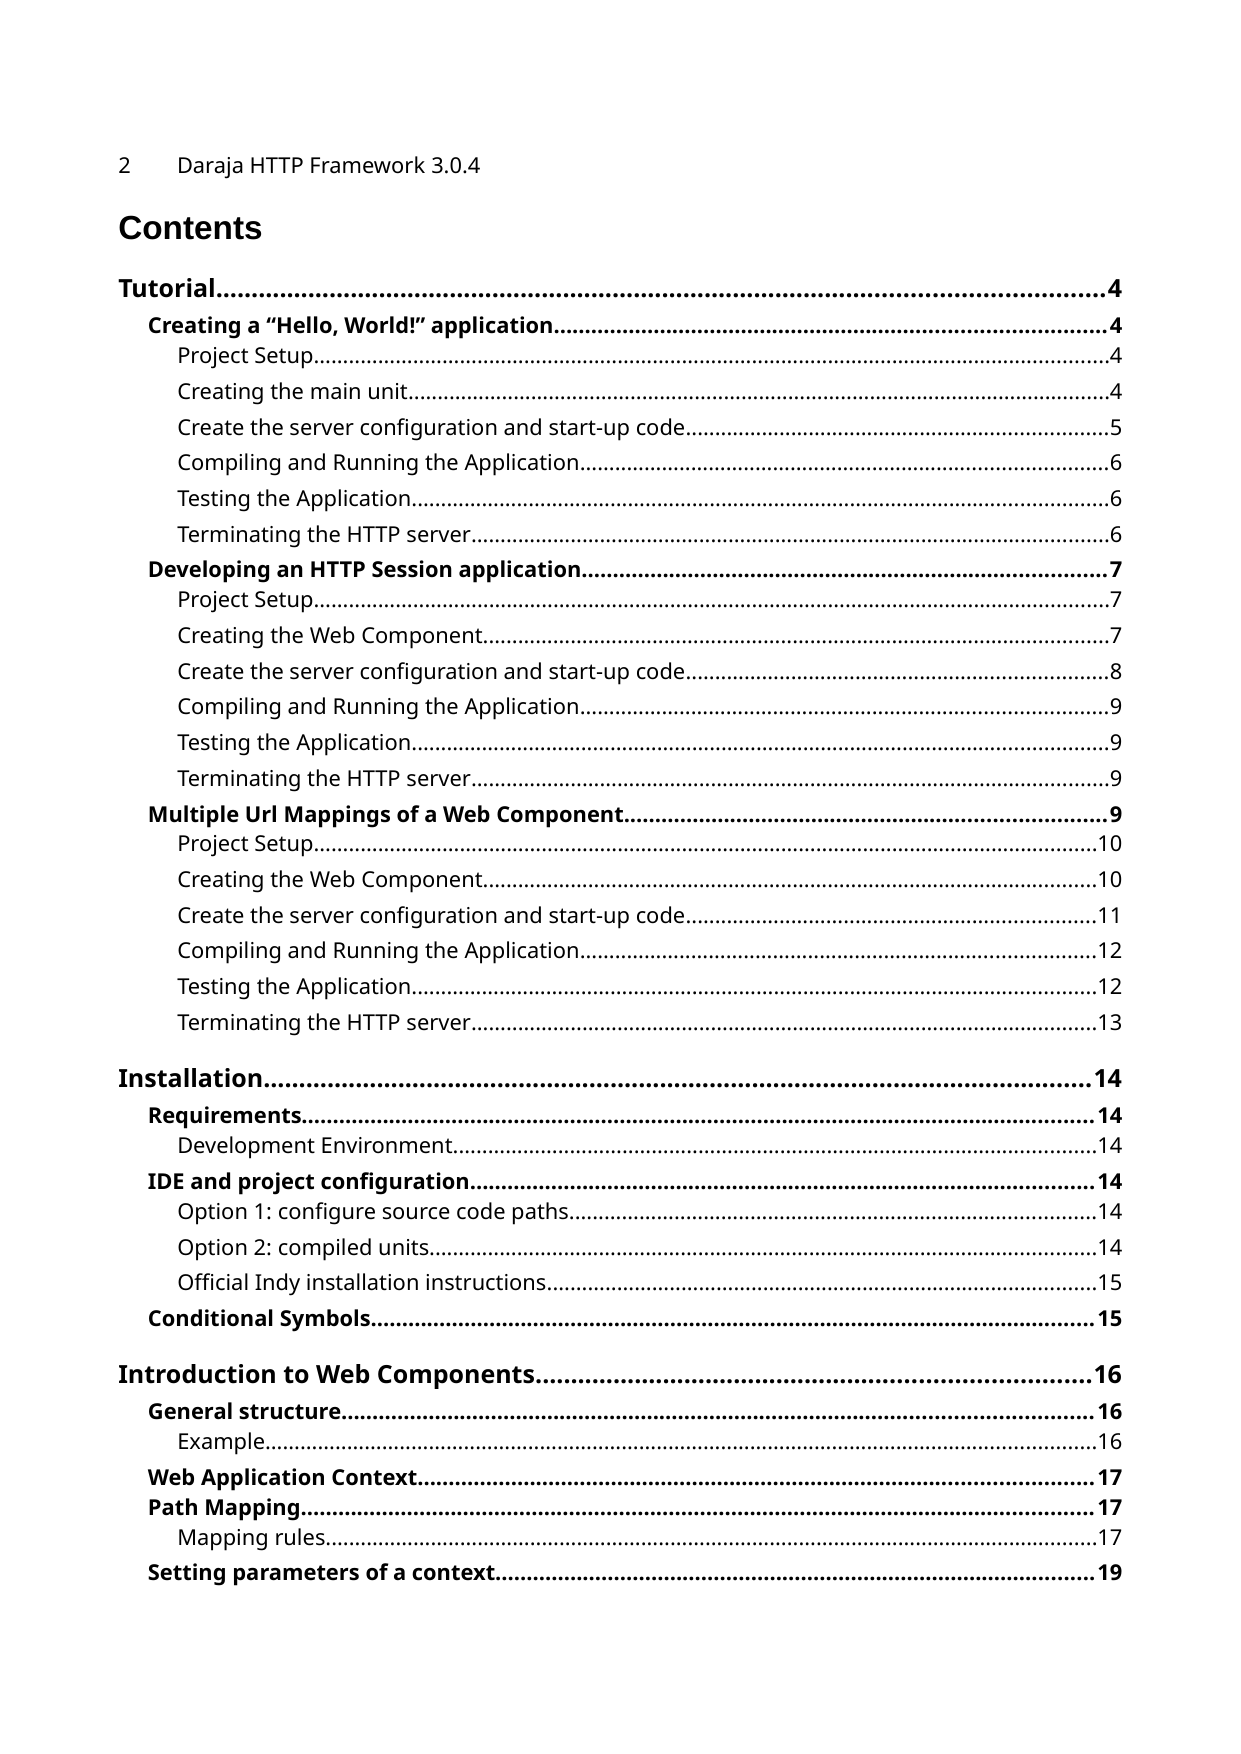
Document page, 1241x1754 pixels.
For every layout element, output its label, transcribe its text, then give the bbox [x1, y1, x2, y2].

text Option 1: configure source code paths 14 [177, 1196, 1122, 1226]
text Terminating the HTTP server 9 [177, 763, 1122, 793]
text Web Application Context 17 [148, 1462, 1122, 1492]
text Terminating the HTTP server 6 [177, 519, 1122, 548]
text Create the server configuration and start-up code 5 [177, 411, 1122, 441]
text Mapping rules 17 [177, 1521, 1122, 1551]
text Creating the Web Component 7 [177, 620, 1122, 650]
text Testing the Application 9 [177, 727, 1122, 757]
text Project Setup 4 [177, 340, 1122, 370]
text Create the server configuration and start-up code 11 [177, 900, 1122, 929]
text Create the server configuration and start-up code 8 [177, 656, 1122, 685]
text Multiple Url Mappings of a Web Component 9 [148, 798, 1122, 828]
text Development Environment 14 [177, 1130, 1122, 1160]
text Option 2: compiled units 14 [177, 1231, 1122, 1261]
text Compiling and Running the Application 9 [177, 691, 1122, 721]
text Creating a “Hello, World!” application 4 [148, 310, 1122, 340]
text Setting parameters of a context 19 [148, 1557, 1122, 1587]
text Path Mapping 17 [148, 1492, 1122, 1521]
text General structure 16 [148, 1396, 1122, 1426]
text IDE and project configuration 14 [148, 1166, 1122, 1196]
text Creating the main unit 4 [177, 376, 1122, 406]
text Project Setup 10 [177, 828, 1122, 858]
text Creating the Web Component 10 [177, 864, 1122, 894]
text Project Setup 7 [177, 584, 1122, 614]
text Testing the Application 12 [177, 971, 1122, 1001]
subtitle Contents [118, 209, 1122, 247]
text Testing the Application 6 [177, 483, 1122, 513]
text Introduction to Web Components 16 [118, 1356, 1122, 1390]
text Terminating the HTTP server 13 [177, 1007, 1122, 1037]
text Example 16 [177, 1426, 1122, 1456]
text Requirements 14 [148, 1100, 1122, 1130]
text Conditional Symbols 15 [148, 1303, 1122, 1333]
text Official Indy installation instructions 15 [177, 1267, 1122, 1297]
text Compiling and Running the Application 6 [177, 447, 1122, 477]
text Developing an HTTP Session application 7 [148, 554, 1122, 584]
text Installation 14 [118, 1060, 1122, 1094]
text Compiling and Running the Application 12 [177, 936, 1122, 965]
text Tutorial 4 [118, 270, 1122, 304]
